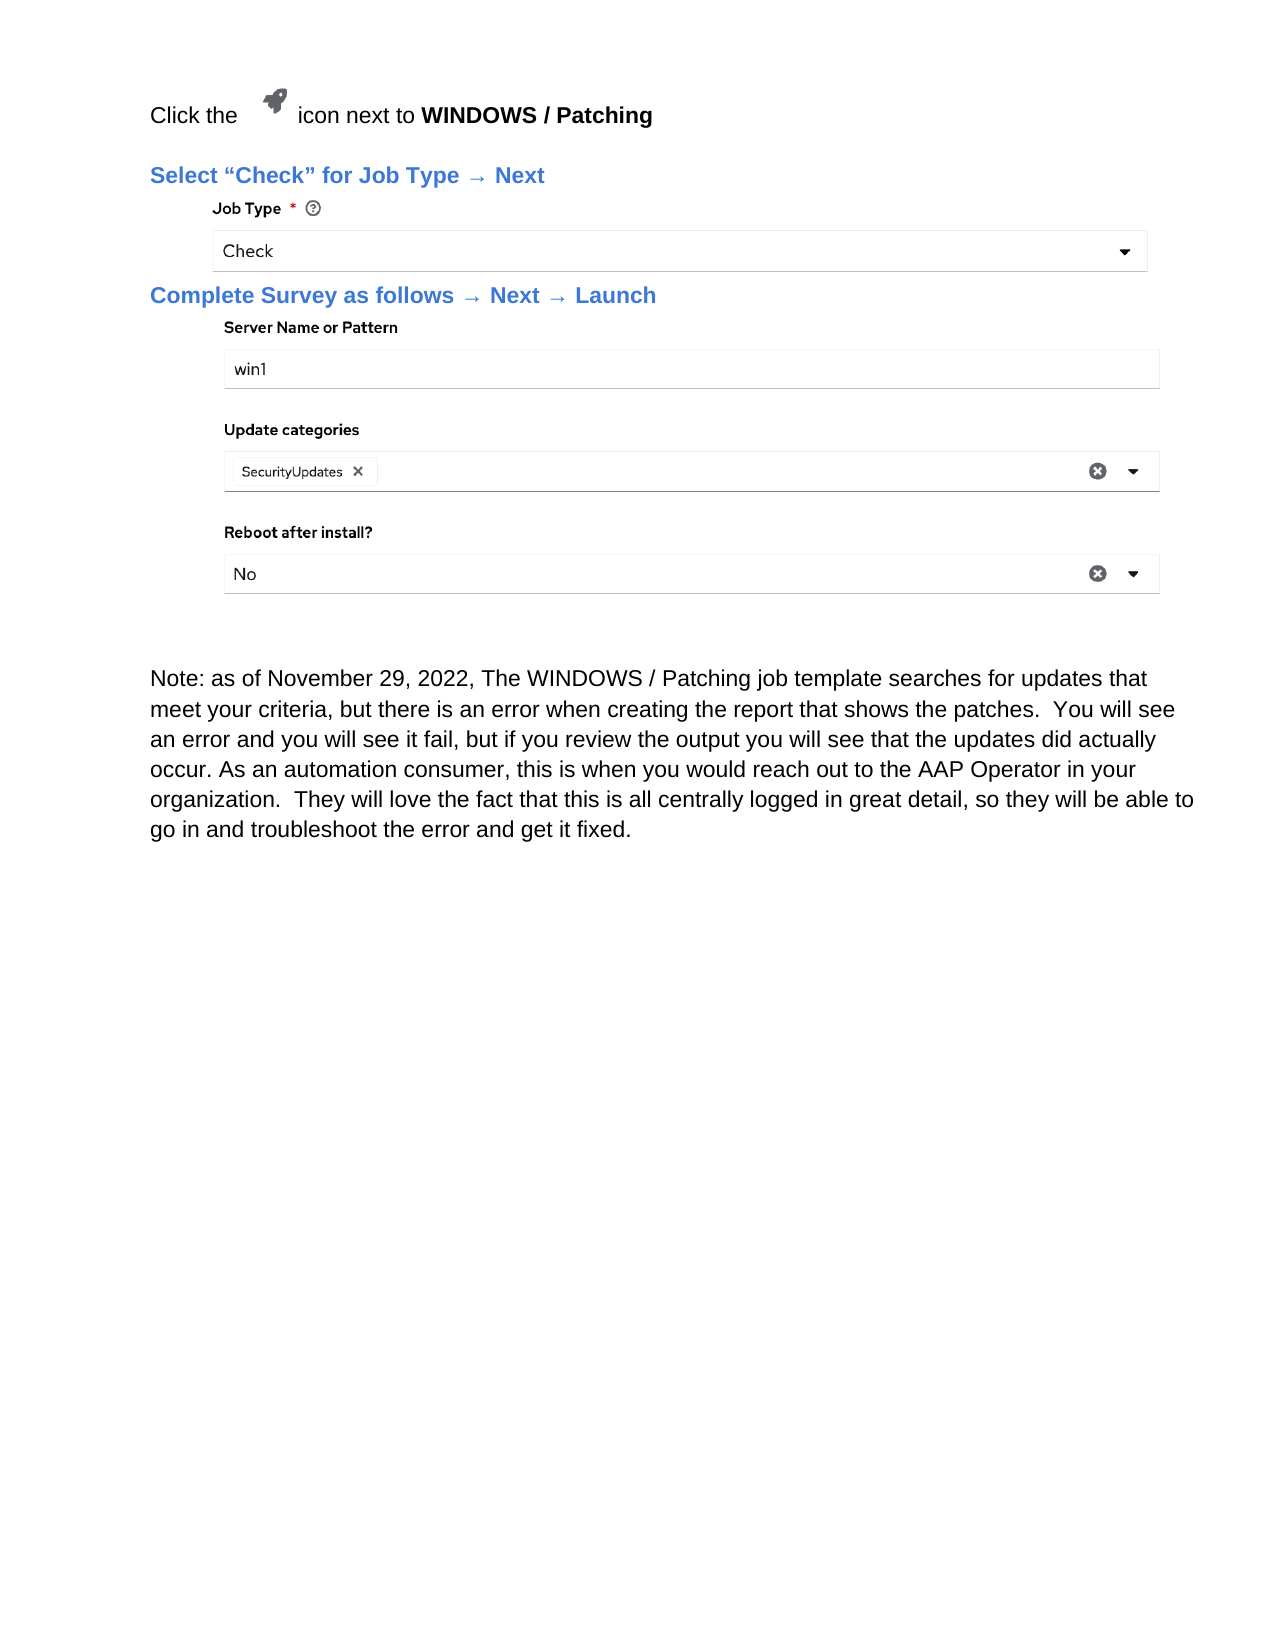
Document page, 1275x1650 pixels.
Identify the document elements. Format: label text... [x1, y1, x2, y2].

picture [215, 308, 1170, 605]
subtitle Select “Check” for Job Type → Next [150, 162, 1200, 189]
picture [206, 188, 1158, 279]
text Note: as of November 29, 2022, The WINDOWS / Patching job template searches for updates that meet your criteria, but there is an error when creating the report that shows the patches. You will see an error and you will see it fail, but if you review the output you will see that the updates did actually occur. As an automation consumer, this is when you would reach out to the AAP Operator in your organization. They will love the fact that this is all centrally logged in great detail, so they will be able to go in and troubleshoot the error and get it fixed. [150, 665, 1200, 843]
picture [244, 75, 298, 124]
subtitle Complete Survey as follows → Next → Launch [150, 282, 1200, 309]
text Click the icon next to WINDOWS / Patching [150, 75, 1200, 128]
